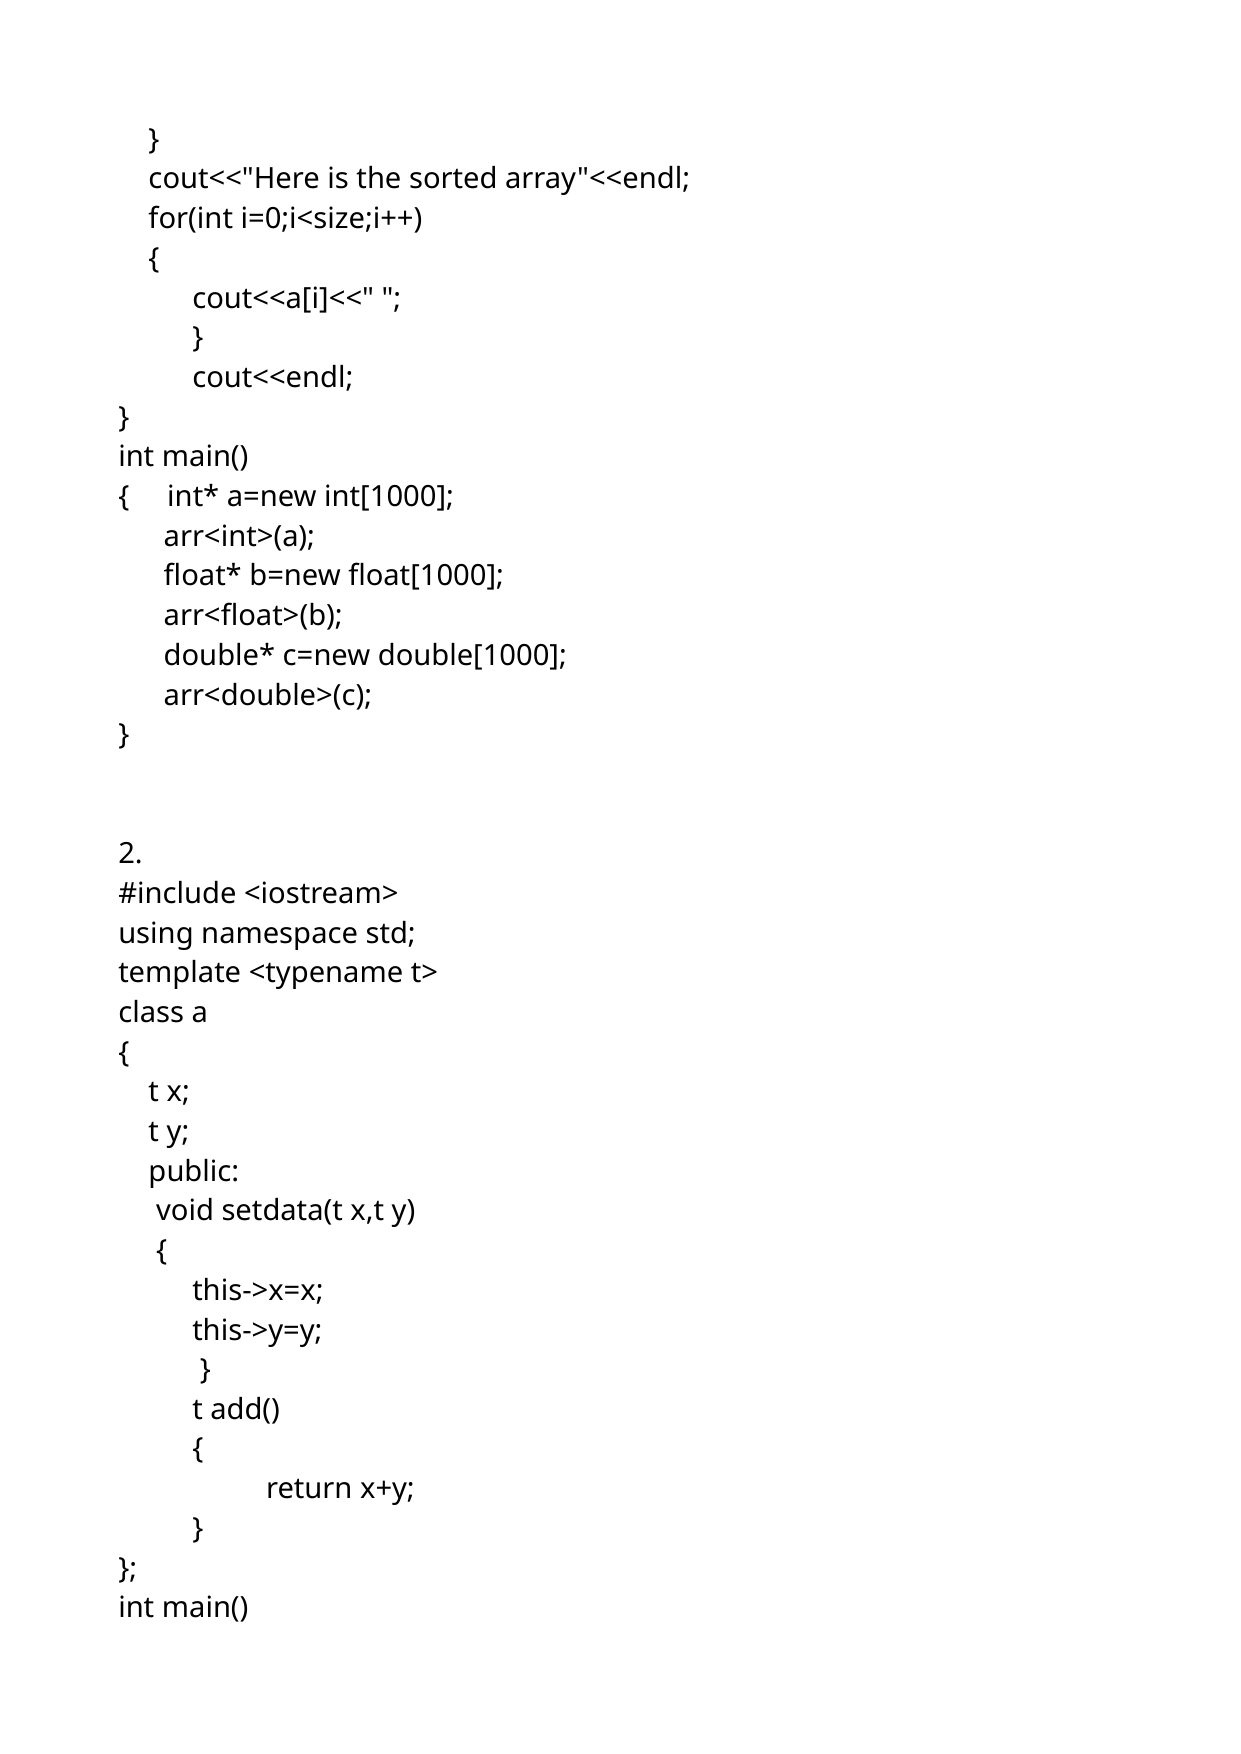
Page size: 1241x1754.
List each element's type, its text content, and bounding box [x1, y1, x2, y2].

text } [118, 1507, 1122, 1547]
text class a [118, 991, 1122, 1031]
text 2. [118, 832, 1122, 872]
text double* c=new double[1000]; [118, 634, 1122, 674]
text int main() [118, 436, 1122, 475]
text cout<<endl; [118, 356, 1122, 396]
text arr<float>(b); [118, 594, 1122, 634]
text } [118, 118, 1122, 158]
text public: [118, 1150, 1122, 1190]
text return x+y; [118, 1467, 1122, 1507]
text arr<int>(a); [118, 515, 1122, 555]
text { [118, 1031, 1122, 1071]
text { [118, 1428, 1122, 1467]
text } [118, 1348, 1122, 1388]
text } [118, 396, 1122, 436]
text { int* a=new int[1000]; [118, 475, 1122, 515]
text void setdata(t x,t y) [118, 1190, 1122, 1229]
text { [118, 1229, 1122, 1269]
text }; [118, 1547, 1122, 1587]
text this->y=y; [118, 1309, 1122, 1348]
text { [118, 237, 1122, 277]
text cout<<a[i]<<" "; [118, 277, 1122, 317]
text t add() [118, 1388, 1122, 1428]
text float* b=new float[1000]; [118, 555, 1122, 594]
text #include <iostream> [118, 872, 1122, 912]
text } [118, 713, 1122, 753]
text template <typename t> [118, 952, 1122, 991]
text t x; [118, 1071, 1122, 1110]
text for(int i=0;i<size;i++) [118, 197, 1122, 237]
text using namespace std; [118, 912, 1122, 952]
text t y; [118, 1110, 1122, 1150]
text cout<<"Here is the sorted array"<<endl; [118, 158, 1122, 197]
text this->x=x; [118, 1269, 1122, 1309]
text } [118, 317, 1122, 356]
text arr<double>(c); [118, 674, 1122, 713]
text int main() [118, 1587, 1122, 1626]
